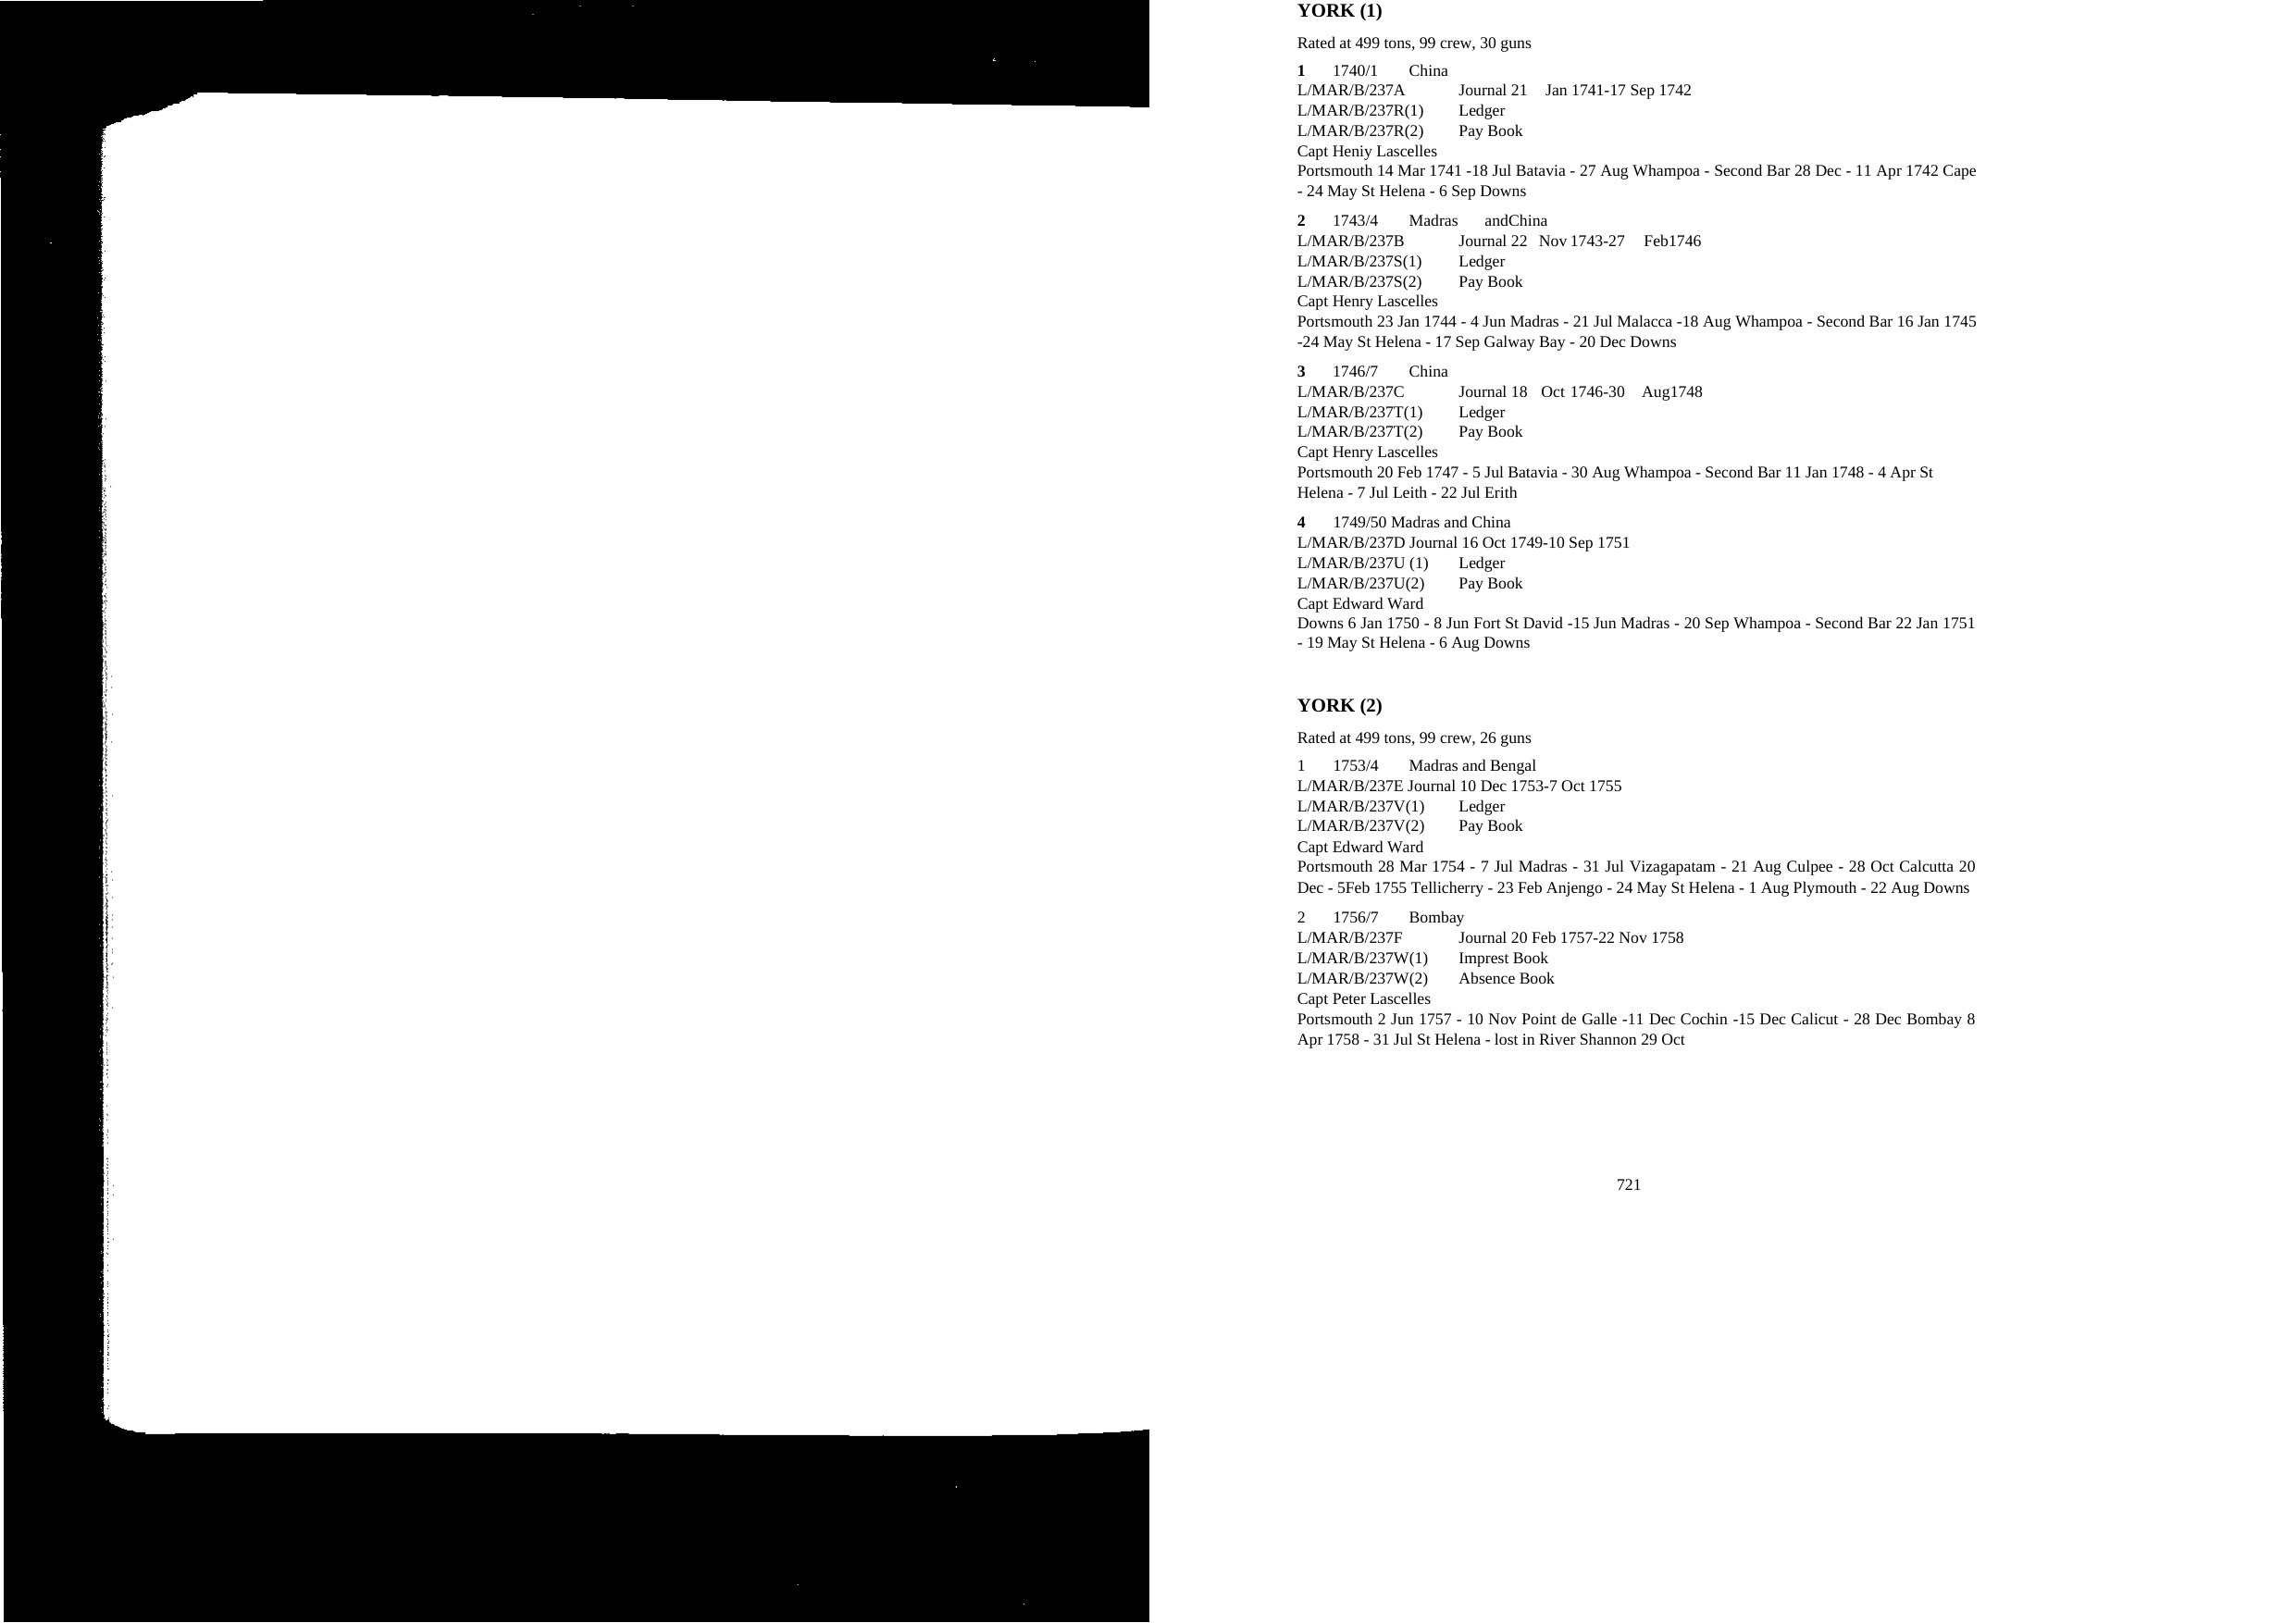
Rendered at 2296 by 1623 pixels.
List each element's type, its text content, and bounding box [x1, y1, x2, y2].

list 1756/7 Bombay [1297, 907, 1978, 927]
text L/MAR/B/237C Journal 18 Oct 1746-30 Aug 1748 [1297, 381, 1978, 402]
text L/MAR/B/237R(1) Ledger [1297, 100, 1978, 120]
text Rated at 499 tons, 99 crew, 30 guns [1297, 33, 1978, 52]
text L/MAR/B/237U(2) Pay Book [1297, 573, 1978, 593]
text Capt Henry Lascelles [1297, 291, 1978, 311]
text L/MAR/B/237T(2) Pay Book [1297, 422, 1978, 441]
list 1740/1 China [1297, 59, 1978, 80]
list 1749/50 Madras and China [1297, 512, 1978, 532]
list 1746/7 China [1297, 361, 1978, 381]
text Portsmouth 23 Jan 1744 - 4 Jun Madras - 21 Jul Malacca -18 Aug Whampoa - Second Bar 16 Jan 1745 -24 May St Helena - 17 Sep Galway Bay - 20 Dec Downs [1297, 311, 1978, 352]
text Capt Heniy Lascelles [1297, 141, 1978, 160]
text L/MAR/B/237F Journal 20 Feb 1757-22 Nov 1758 [1297, 927, 1978, 948]
text Portsmouth 14 Mar 1741 -18 Jul Batavia - 27 Aug Whampoa - Second Bar 28 Dec - 11 Apr 1742 Cape - 24 May St Helena - 6 Sep Downs [1297, 160, 1978, 201]
text Portsmouth 2 Jun 1757 - 10 Nov Point de Galle -11 Dec Cochin -15 Dec Calicut - 28 Dec Bombay 8 Apr 1758 - 31 Jul St Helena - lost in River Shannon 29 Oct [1297, 1009, 1978, 1049]
text L/MAR/B/237S(1) Ledger [1297, 251, 1978, 271]
text Downs 6 Jan 1750 - 8 Jun Fort St David -15 Jun Madras - 20 Sep Whampoa - Second Bar 22 Jan 1751 - 19 May St Helena - 6 Aug Downs [1297, 613, 1978, 652]
text L/MAR/B/237E Journal 10 Dec 1753-7 Oct 1755 L/MAR/B/237V(1) Ledger [1297, 774, 1686, 815]
text 721 [1297, 1176, 1960, 1195]
text Rated at 499 tons, 99 crew, 26 guns [1297, 728, 1978, 747]
text Portsmouth 28 Mar 1754 - 7 Jul Madras - 31 Jul Vizagapatam - 21 Aug Culpee - 28 Oct Calcutta 20 Dec - 5Feb 1755 Tellicherry - 23 Feb Anjengo - 24 May St Helena - 1 Aug Plymouth - 22 Aug Downs [1297, 856, 1978, 897]
text L/MAR/B/237S(2) Pay Book [1297, 271, 1978, 291]
text L/MAR/B/237W(2) Absence Book [1297, 968, 1978, 988]
subtitle YORK (2) [1297, 695, 1978, 716]
text L/MAR/B/237B Journal 22 Nov 1743-27 Feb 1746 [1297, 230, 1978, 251]
text L/MAR/B/237R(2) Pay Book [1297, 120, 1978, 141]
text Capt Henry Lascelles [1297, 441, 1978, 462]
text L/MAR/B/237V(2) Pay Book [1297, 815, 1978, 836]
subtitle YORK (1) [1297, 0, 1978, 21]
picture [0, 0, 1149, 1622]
list 1753/4 Madras and Bengal [1297, 755, 1978, 774]
text L/MAR/B/237T(1) Ledger [1297, 402, 1978, 422]
text L/MAR/B/237W(1) Imprest Book [1297, 948, 1978, 968]
text Portsmouth 20 Feb 1747 - 5 Jul Batavia - 30 Aug Whampoa - Second Bar 11 Jan 1748 - 4 Apr St Helena - 7 Jul Leith - 22 Jul Erith [1297, 462, 1941, 502]
text L/MAR/B/237D Journal 16 Oct 1749-10 Sep 1751 L/MAR/B/237U (1) Ledger [1297, 532, 1696, 573]
text Capt Edward Ward [1297, 836, 1978, 856]
text Capt Peter Lascelles [1297, 988, 1978, 1009]
list 1743/4 Madras and China [1297, 210, 1978, 230]
text Capt Edward Ward [1297, 593, 1978, 613]
text L/MAR/B/237A Journal 21 Jan 1741-17 Sep 1742 [1297, 80, 1978, 100]
